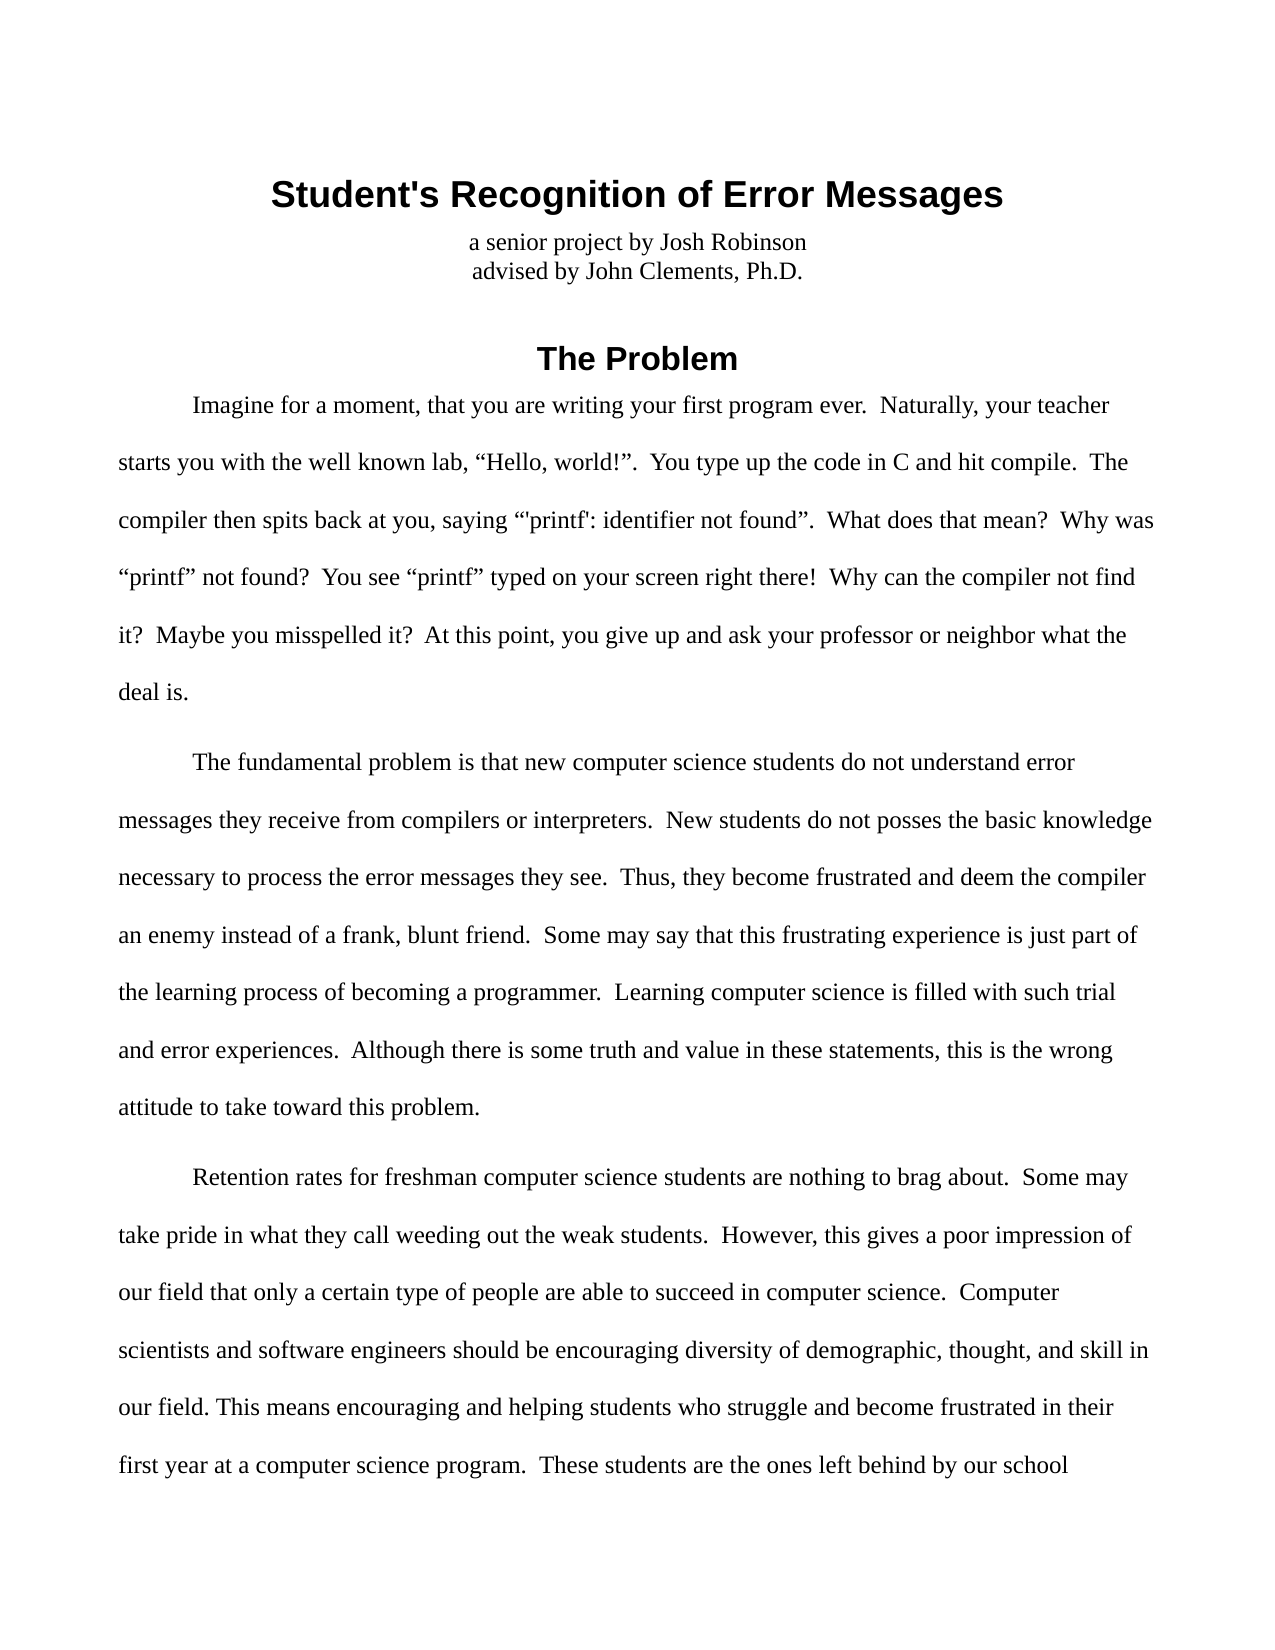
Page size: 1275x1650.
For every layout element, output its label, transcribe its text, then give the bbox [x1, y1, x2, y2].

subtitle Student's Recognition of Error Messages [118, 172, 1157, 215]
text Imagine for a moment, that you are writing your first program ever. Naturally, your teacher starts you with the well known lab, “Hello, world!”. You type up the code in C and hit compile. The compiler then spits back at you, saying “'printf': identifier not found”. What does that mean? Why was “printf” not found? You see “printf” typed on your screen right there! Why can the compiler not find it? Maybe you misspelled it? At this point, you give up and ask your professor or neighbor what the deal is. [118, 390, 1157, 706]
text a senior project by Josh Robinson [118, 227, 1157, 256]
text Retention rates for freshman computer science students are nothing to brag about. Some may take pride in what they call weeding out the weak students. However, this gives a poor impression of our field that only a certain type of people are able to succeed in computer science. Computer scientists and software engineers should be encouraging diversity of demographic, thought, and skill in our field. This means encouraging and helping students who struggle and become frustrated in their first year at a computer science program. These students are the ones left behind by our school [118, 1162, 1157, 1478]
text advised by John Clements, Ph.D. [118, 256, 1157, 285]
text The fundamental problem is that new computer science students do not understand error messages they receive from compilers or interpreters. New students do not posses the basic knowledge necessary to process the error messages they see. Thus, they become frustrated and deem the compiler an enemy instead of a frank, blunt friend. Some may say that this frustrating experience is just part of the learning process of becoming a programmer. Learning computer science is filled with such trial and error experiences. Although there is some truth and value in these statements, this is the wrong attitude to take toward this problem. [118, 747, 1157, 1121]
subtitle The Problem [118, 339, 1157, 377]
